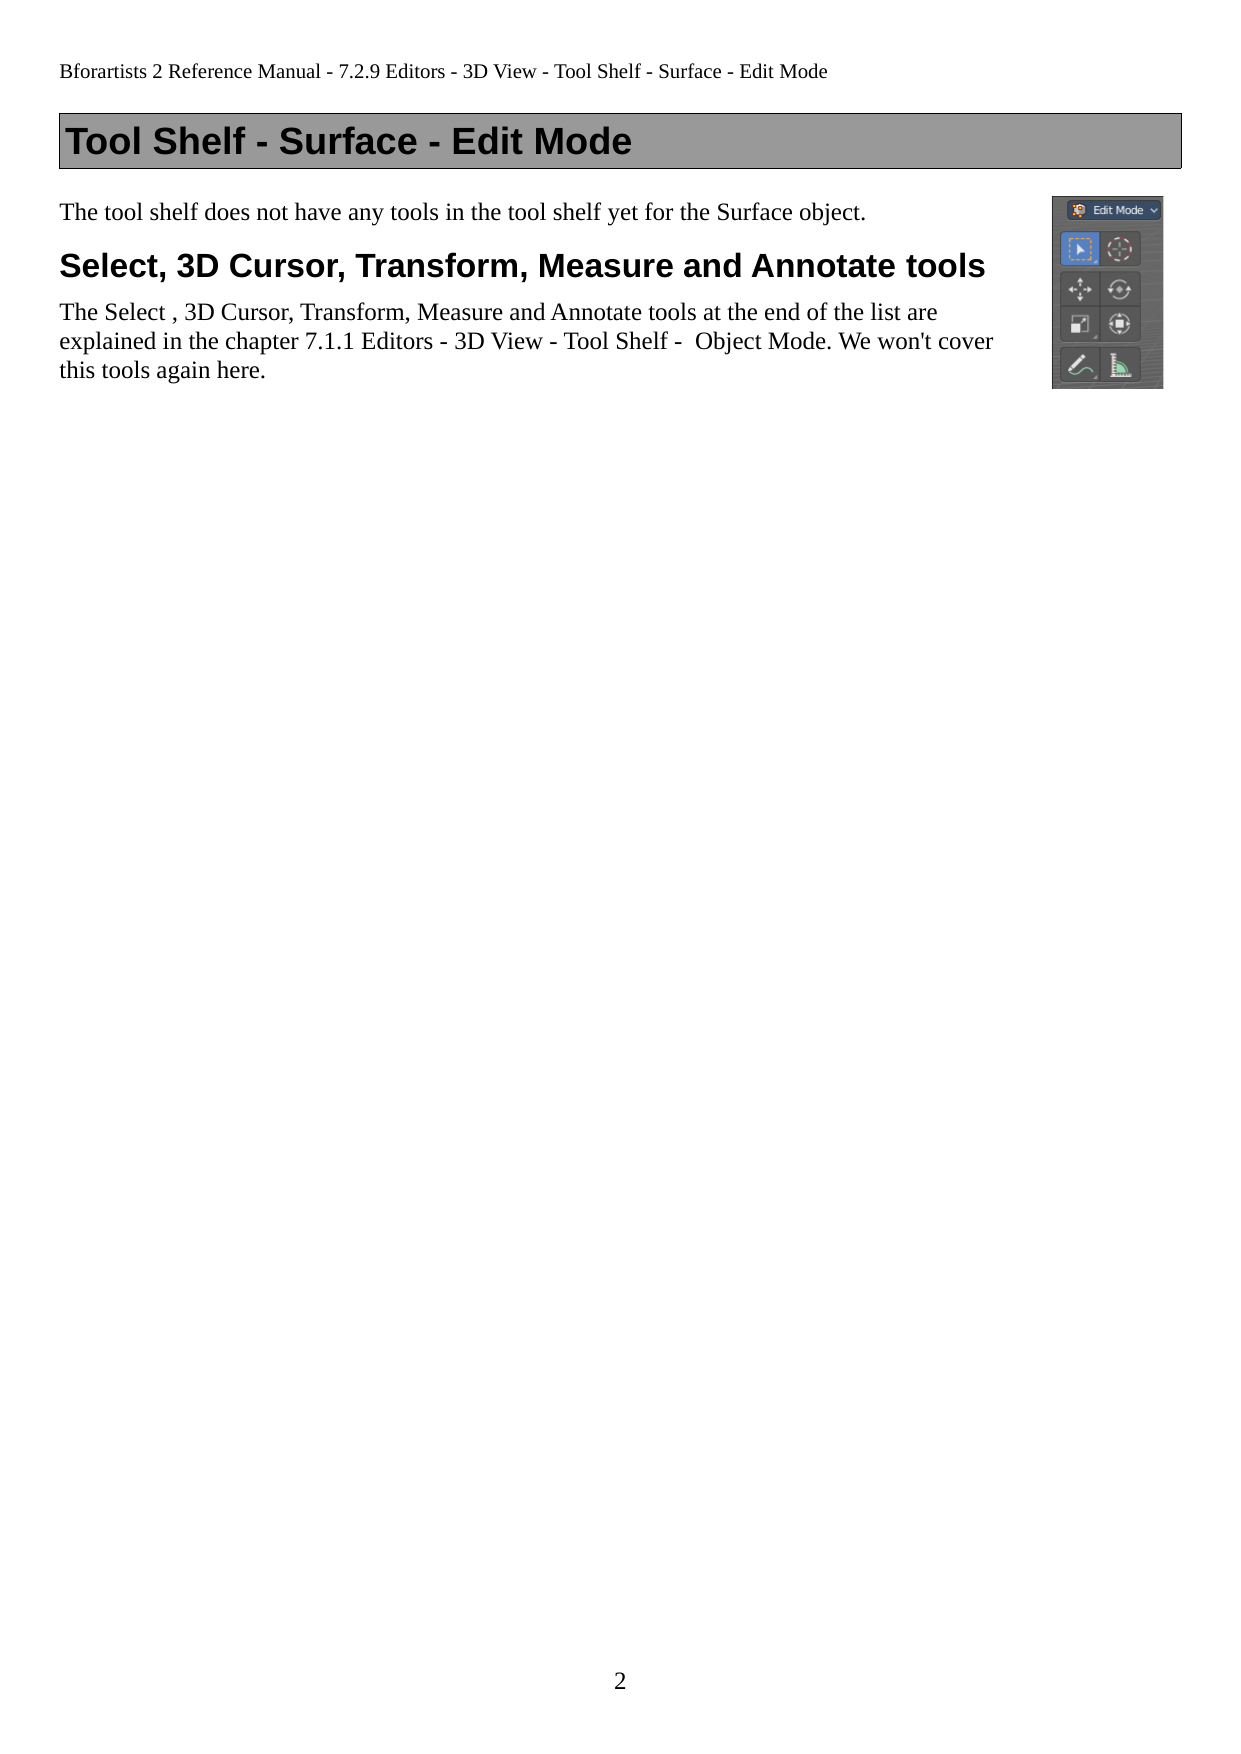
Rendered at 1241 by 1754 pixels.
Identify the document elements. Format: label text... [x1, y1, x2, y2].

text The tool shelf does not have any tools in the tool shelf yet for the Surface object. [59, 197, 1051, 225]
subtitle Select, 3D Cursor, Transform, Measure and Annotate tools [59, 246, 1051, 285]
table_header Tool Shelf - Surface - Edit Mode [60, 114, 1181, 168]
picture [1051, 196, 1164, 389]
text The Select , 3D Cursor, Transform, Measure and Annotate tools at the end of the list are explained in the chapter 7.1.1 Editors - 3D View - Tool Shelf - Object Mode. We won't cover this tools again here. [59, 297, 1051, 384]
